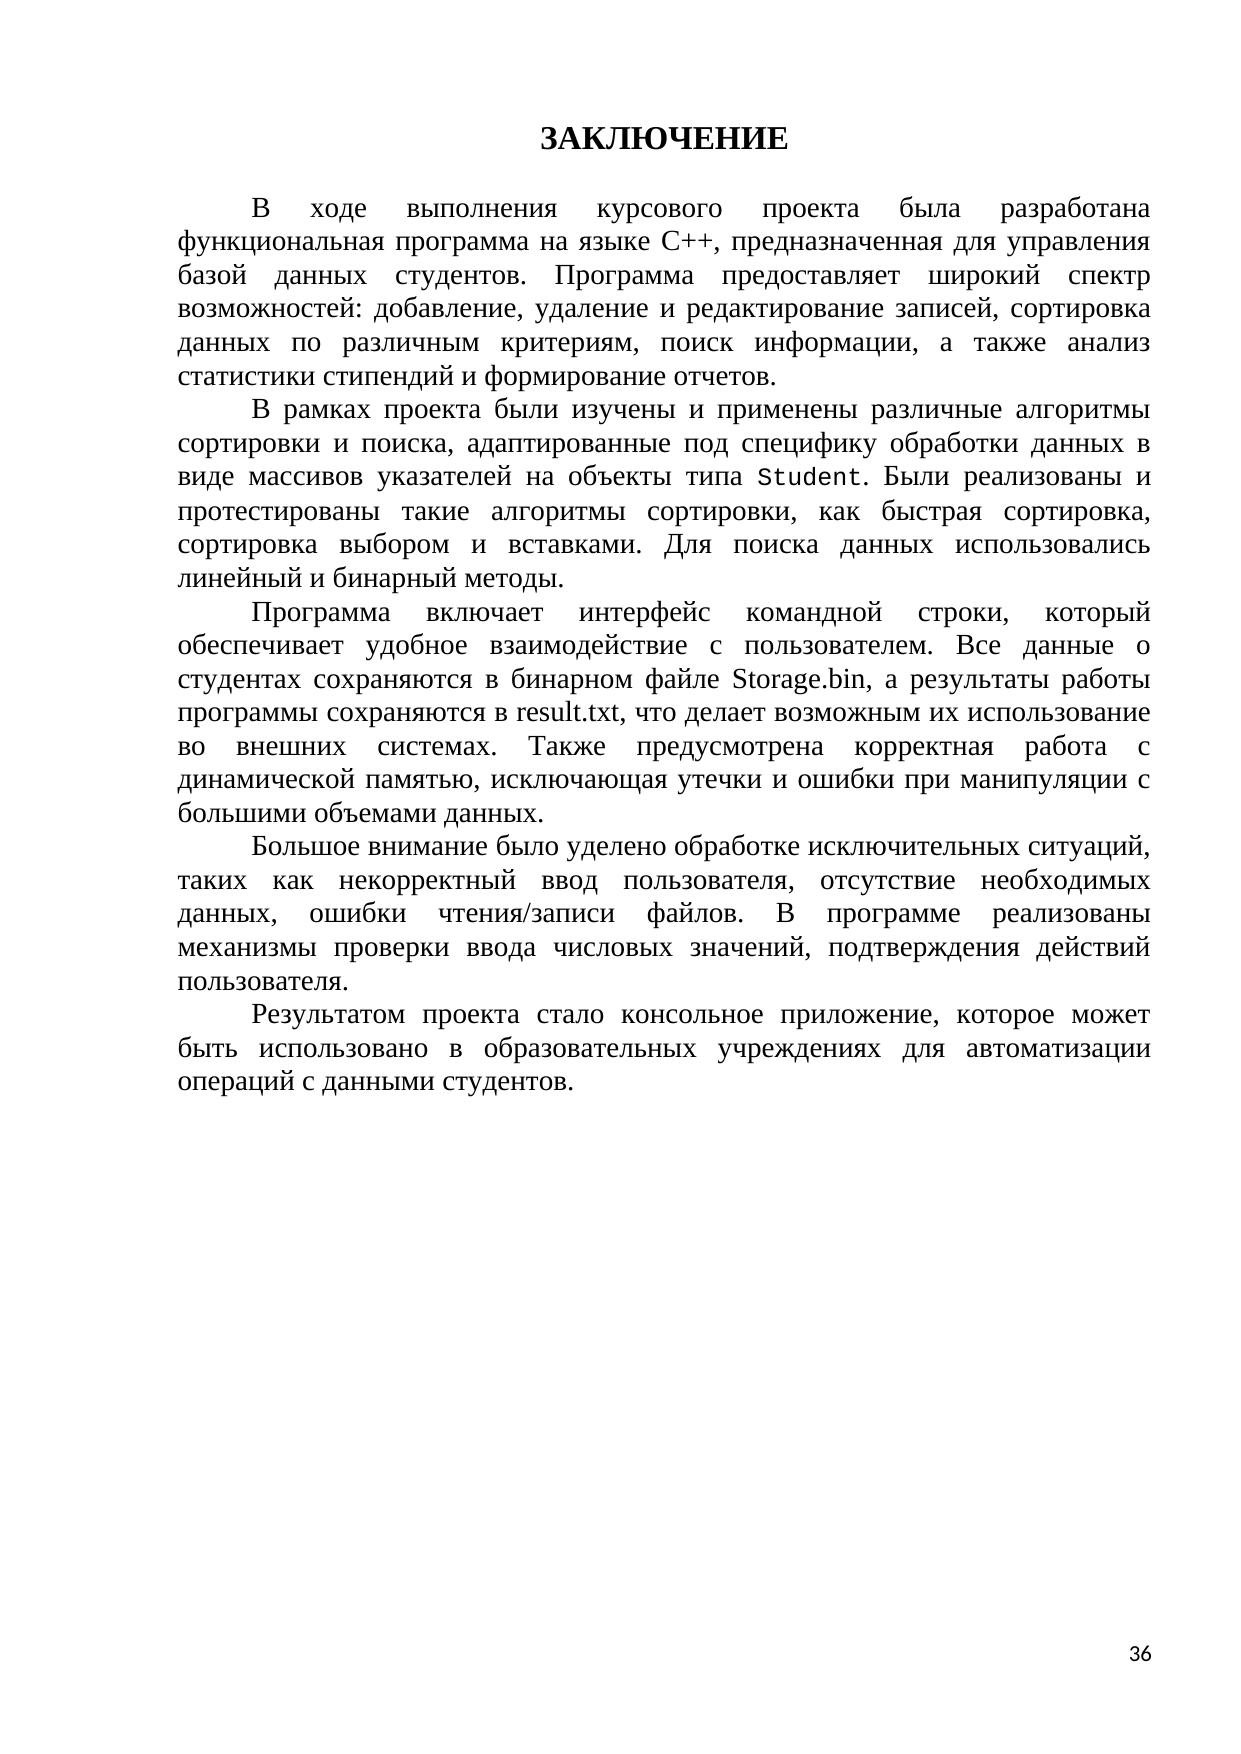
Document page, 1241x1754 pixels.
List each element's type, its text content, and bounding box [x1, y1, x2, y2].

text Программа включает интерфейс командной строки, который обеспечивает удобное взаимодействие с пользователем. Все данные о студентах сохраняются в бинарном файле Storage.bin, а результаты работы программы сохраняются в result.txt, что делает возможным их использование во внешних системах. Также предусмотрена корректная работа с динамической памятью, исключающая утечки и ошибки при манипуляции с большими объемами данных. [177, 594, 1152, 828]
text Результатом проекта стало консольное приложение, которое может быть использовано в образовательных учреждениях для автоматизации операций с данными студентов. [177, 996, 1152, 1097]
text Большое внимание было уделено обработке исключительных ситуаций, таких как некорректный ввод пользователя, отсутствие необходимых данных, ошибки чтения/записи файлов. В программе реализованы механизмы проверки ввода числовых значений, подтверждения действий пользователя. [177, 828, 1152, 996]
text В ходе выполнения курсового проекта была разработана функциональная программа на языке C++, предназначенная для управления базой данных студентов. Программа предоставляет широкий спектр возможностей: добавление, удаление и редактирование записей, сортировка данных по различным критериям, поиск информации, а также анализ статистики стипендий и формирование отчетов. [177, 190, 1152, 391]
subtitle Заключение [177, 118, 1152, 156]
text В рамках проекта были изучены и применены различные алгоритмы сортировки и поиска, адаптированные под специфику обработки данных в виде массивов указателей на объекты типа Student. Были реализованы и протестированы такие алгоритмы сортировки, как быстрая сортировка, сортировка выбором и вставками. Для поиска данных использовались линейный и бинарный методы. [177, 391, 1152, 594]
